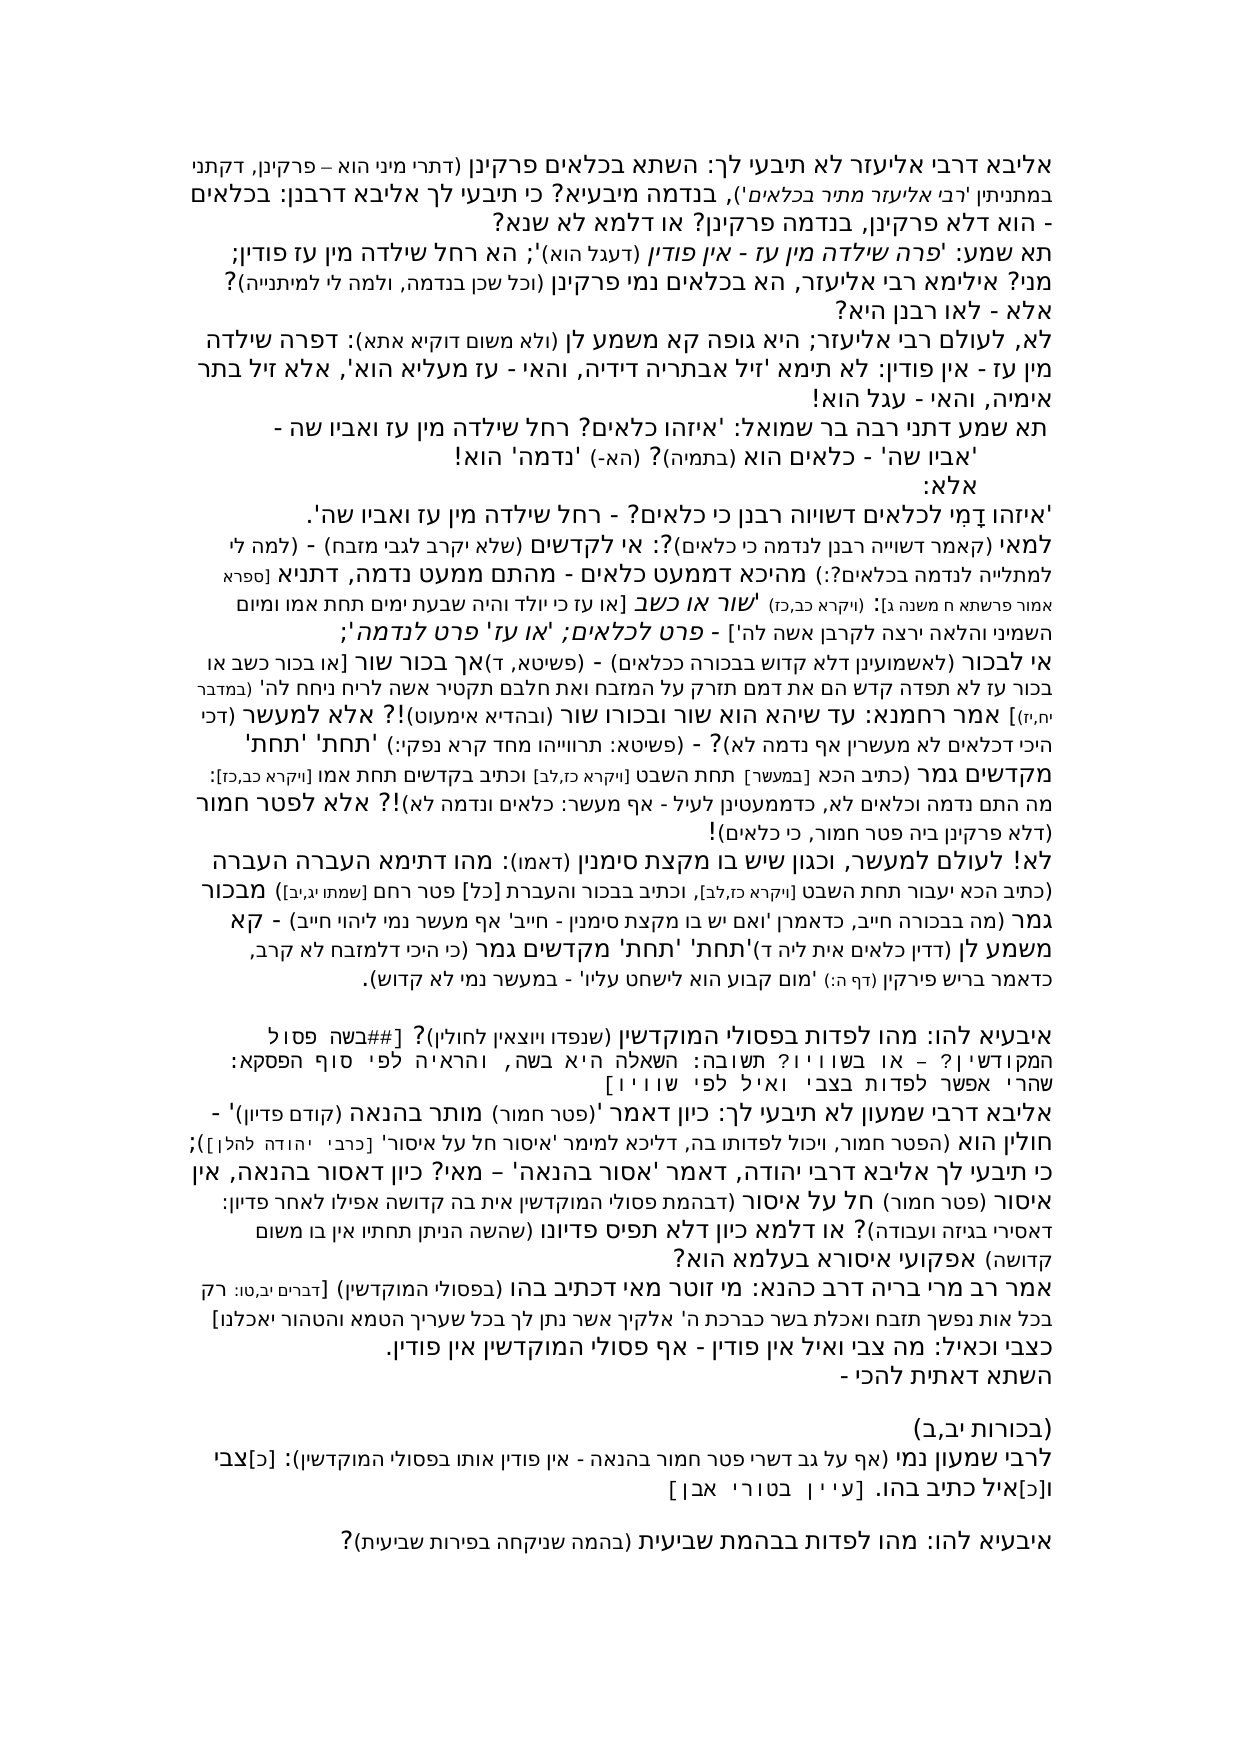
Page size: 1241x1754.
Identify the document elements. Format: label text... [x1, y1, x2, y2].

text לרבי שמעון נמי (אף על גב דשרי פטר חמור בהנאה - אין פודין אותו בפסולי המוקדשין): [כ]צבי ו[כ]איל כתיב בהו. [עיין בטורי אבן] [187, 1444, 1053, 1502]
text איבעיא להו: מהו לפדות בבהמת שביעית (בהמה שניקחה בפירות שביעית)? [187, 1526, 1053, 1556]
text אליבא דרבי שמעון לא תיבעי לך: כיון דאמר '(פטר חמור) מותר בהנאה (קודם פדיון)' - חולין הוא (הפטר חמור, ויכול לפדותו בה, דליכא למימר 'איסור חל על איסור' [כרבי יהודה להלן]); כי תיבעי לך אליבא דרבי יהודה, דאמר 'אסור בהנאה' – מאי? כיון דאסור בהנאה, אין איסור (פטר חמור) חל על איסור (דבהמת פסולי המוקדשין אית בה קדושה אפילו לאחר פדיון: דאסירי בגיזה ועבודה)? או דלמא כיון דלא תפיס פדיונו (שהשה הניתן תחתיו אין בו משום קדושה) אפקועי איסורא בעלמא הוא? [187, 1098, 1053, 1274]
text תא שמע דתני רבה בר שמואל: 'איזהו כלאים? רחל שילדה מין עז ואביו שה - [187, 413, 1053, 442]
text (בכורות יב,ב) [187, 1414, 1053, 1444]
text 'אביו שה' - כלאים הוא (בתמיה)? (הא-) 'נדמה' הוא! [187, 442, 978, 471]
text תא שמע: 'פרה שילדה מין עז - אין פודין (דעגל הוא)'; הא רחל שילדה מין עז פודין; מני? אילימא רבי אליעזר, הא בכלאים נמי פרקינן (וכל שכן בנדמה, ולמה לי למיתנייה)? אלא - לאו רבנן היא? [187, 238, 1053, 325]
text לא! לעולם למעשר, וכגון שיש בו מקצת סימנין (דאמו): מהו דתימא העברה העברה (כתיב הכא יעבור תחת השבט [ויקרא כז,לב], וכתיב בבכור והעברת [כל] פטר רחם [שמתו יג,יב]) מבכור גמר (מה בבכורה חייב, כדאמרן 'ואם יש בו מקצת סימנין - חייב' אף מעשר נמי ליהוי חייב) - קא משמע לן (דדין כלאים אית ליה ד)'תחת' 'תחת' מקדשים גמר (כי היכי דלמזבח לא קרב, כדאמר בריש פירקין (דף ה:) 'מום קבוע הוא לישחט עליו' - במעשר נמי לא קדוש). [187, 846, 1053, 993]
text למאי (קאמר דשוייה רבנן לנדמה כי כלאים)?: אי לקדשים (שלא יקרב לגבי מזבח) - (למה לי למתלייה לנדמה בכלאים?:) מהיכא דממעט כלאים - מהתם ממעט נדמה, דתניא [ספרא אמור פרשתא ח משנה ג]: (ויקרא כב,כז) 'שור או כשב [או עז כי יולד והיה שבעת ימים תחת אמו ומיום השמיני והלאה ירצה לקרבן אשה לה'] - פרט לכלאים; 'או עז' פרט לנדמה'; [187, 530, 1053, 647]
text לא, לעולם רבי אליעזר; היא גופה קא משמע לן (ולא משום דוקיא אתא): דפרה שילדה מין עז - אין פודין: לא תימא 'זיל אבתריה דידיה, והאי - עז מעליא הוא', אלא זיל בתר אימיה, והאי - עגל הוא! [187, 325, 1053, 413]
text איבעיא להו: מהו לפדות בפסולי המוקדשין (שנפדו ויוצאין לחולין)? [##בשה פסול המקודשין? – או בשוויו? תשובה: השאלה היא בשה, והראיה לפי סוף הפסקא: שהרי אפשר לפדות בצבי ואיל לפי שוויו] [187, 1021, 1053, 1098]
text אליבא דרבי אליעזר לא תיבעי לך: השתא בכלאים פרקינן (דתרי מיני הוא – פרקינן, דקתני במתניתין 'רבי אליעזר מתיר בכלאים'), בנדמה מיבעיא? כי תיבעי לך אליבא דרבנן: בכלאים - הוא דלא פרקינן, בנדמה פרקינן? או דלמא לא שנא? [187, 150, 1053, 238]
text אי לבכור (לאשמועינן דלא קדוש בבכורה ככלאים) - (פשיטא, ד)אך בכור שור [או בכור כשב או בכור עז לא תפדה קדש הם את דמם תזרק על המזבח ואת חלבם תקטיר אשה לריח ניחח לה' (במדבר יח,יז)] אמר רחמנא: עד שיהא הוא שור ובכורו שור (ובהדיא אימעוט)!? אלא למעשר (דכי היכי דכלאים לא מעשרין אף נדמה לא)? - (פשיטא: תרווייהו מחד קרא נפקי:) 'תחת' 'תחת' מקדשים גמר (כתיב הכא [במעשר] תחת השבט [ויקרא כז,לב] וכתיב בקדשים תחת אמו [ויקרא כב,כז]: מה התם נדמה וכלאים לא, כדממעטינן לעיל - אף מעשר: כלאים ונדמה לא)!? אלא לפטר חמור (דלא פרקינן ביה פטר חמור, כי כלאים)! [187, 647, 1053, 846]
text אמר רב מרי בריה דרב כהנא: מי זוטר מאי דכתיב בהו (בפסולי המוקדשין) [דברים יב,טו: רק בכל אות נפשך תזבח ואכלת בשר כברכת ה' אלקיך אשר נתן לך בכל שעריך הטמא והטהור יאכלנו] כצבי וכאיל: מה צבי ואיל אין פודין - אף פסולי המוקדשין אין פודין. [187, 1274, 1053, 1361]
text 'איזהו דָמִי לכלאים דשויוה רבנן כי כלאים? - רחל שילדה מין עז ואביו שה'. [187, 501, 1053, 530]
text אלא: [187, 471, 978, 501]
text השתא דאתית להכי - [187, 1361, 1053, 1390]
